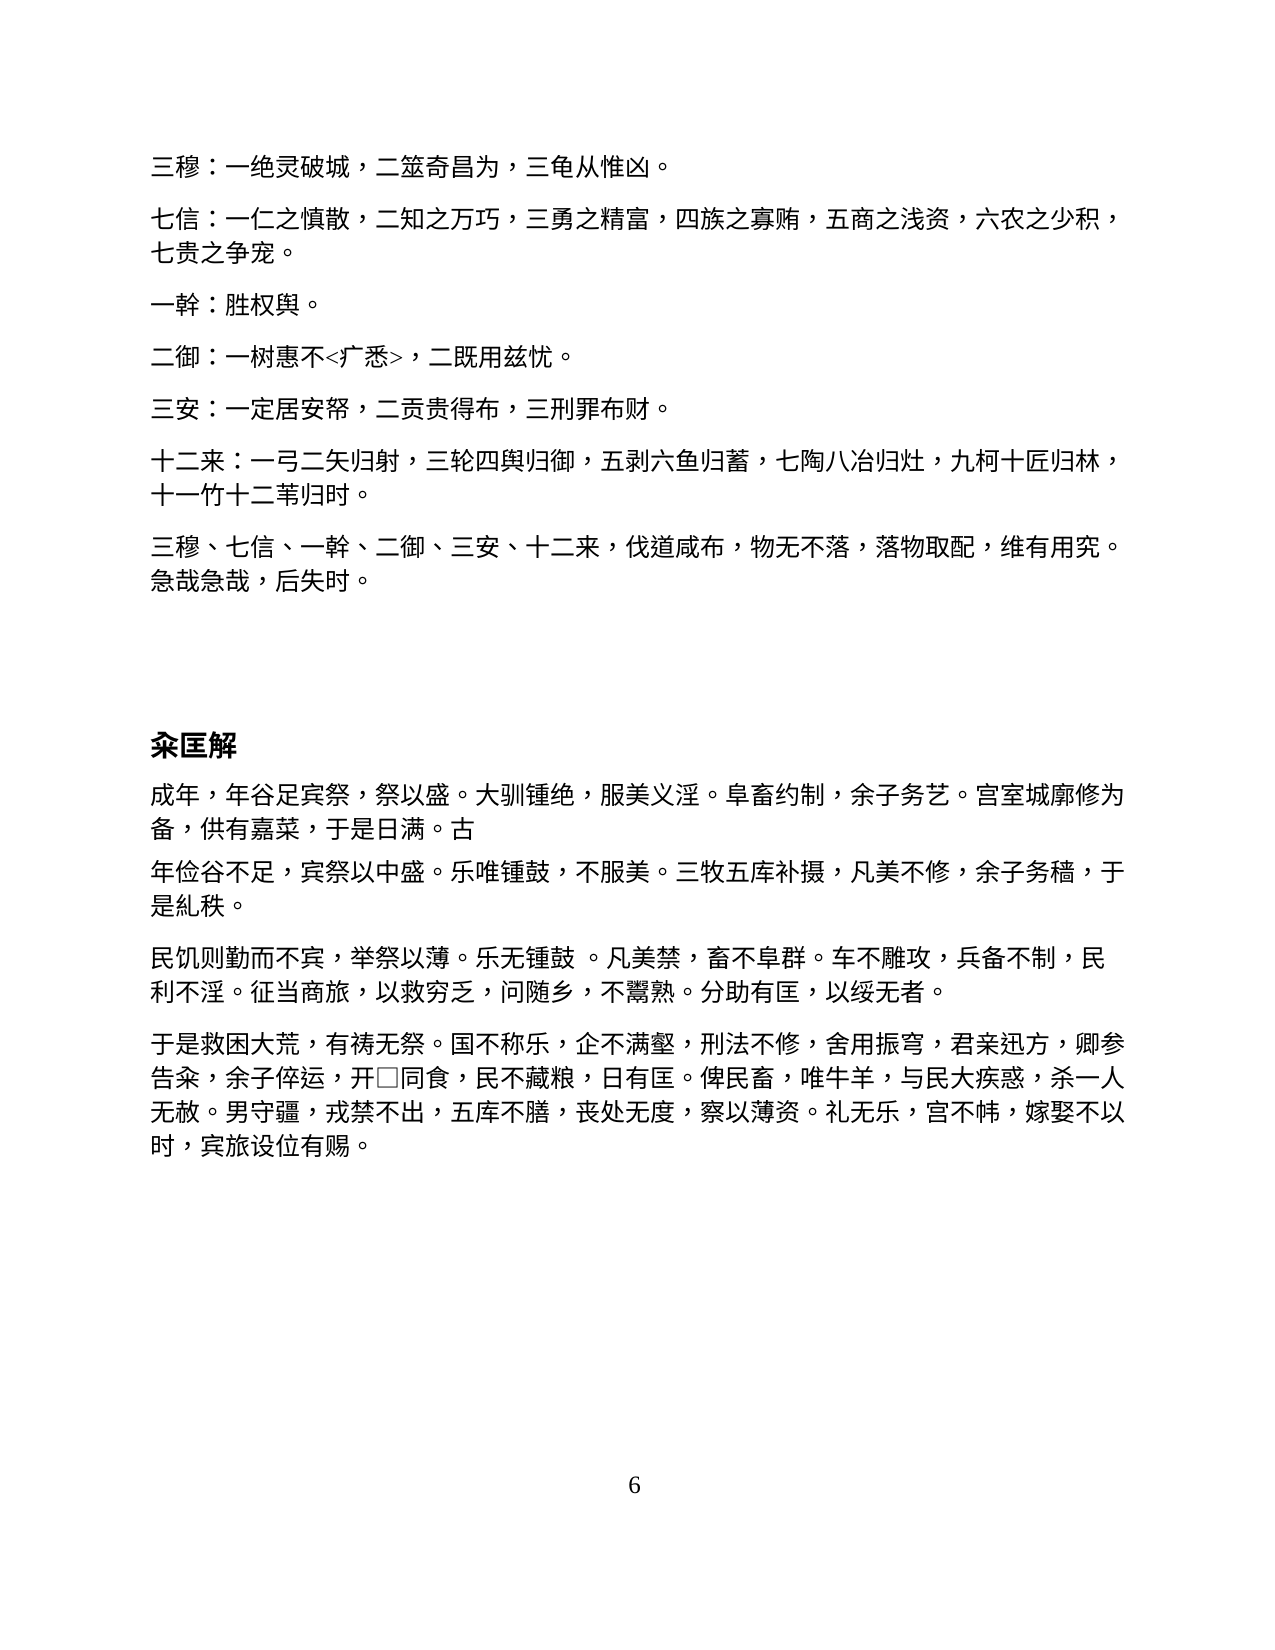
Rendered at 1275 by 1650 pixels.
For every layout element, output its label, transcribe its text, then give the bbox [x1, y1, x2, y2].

subtitle 籴匡解 [150, 725, 1125, 765]
text 二御：一树惠不<疒悉>，二既用兹忧。 [150, 340, 1125, 374]
text 成年，年谷足宾祭，祭以盛。大驯锺绝，服美义淫。阜畜约制，余子务艺。宫室城廓修为备，供有嘉菜，于是日满。古 [150, 778, 1125, 846]
text 三安：一定居安帑，二贡贵得布，三刑罪布财。 [150, 392, 1125, 426]
text 一幹：胜权舆。 [150, 288, 1125, 322]
text 于是救困大荒，有祷无祭。国不称乐，企不满壑，刑法不修，舍用振穹，君亲迅方，卿参告籴，余子倅运，开□同食，民不藏粮，日有匡。俾民畜，唯牛羊，与民大疾惑，杀一人无赦。男守疆，戎禁不出，五库不膳，丧处无度，察以薄资。礼无乐，宫不帏，嫁娶不以时，宾旅设位有赐。 [150, 1027, 1125, 1163]
text 民饥则勤而不宾，举祭以薄。乐无锺鼓 。凡美禁，畜不阜群。车不雕攻，兵备不制，民利不淫。征当商旅，以救穷乏，问随乡，不鬻熟。分助有匡，以绥无者。 [150, 941, 1125, 1009]
text 三穆、七信、一幹、二御、三安、十二来，伐道咸布，物无不落，落物取配，维有用究。急哉急哉，后失时。 [150, 530, 1125, 598]
text 十二来：一弓二矢归射，三轮四舆归御，五剥六鱼归蓄，七陶八冶归灶，九柯十匠归林，十一竹十二苇归时。 [150, 444, 1125, 512]
text 七信：一仁之慎散，二知之万巧，三勇之精富，四族之寡贿，五商之浅资，六农之少积，七贵之争宠。 [150, 202, 1125, 270]
text 三穆：一绝灵破城，二筮奇昌为，三龟从惟凶。 [150, 150, 1125, 184]
text 年俭谷不足，宾祭以中盛。乐唯锺鼓，不服美。三牧五库补摄，凡美不修，余子务穑，于是糺秩。 [150, 855, 1125, 923]
